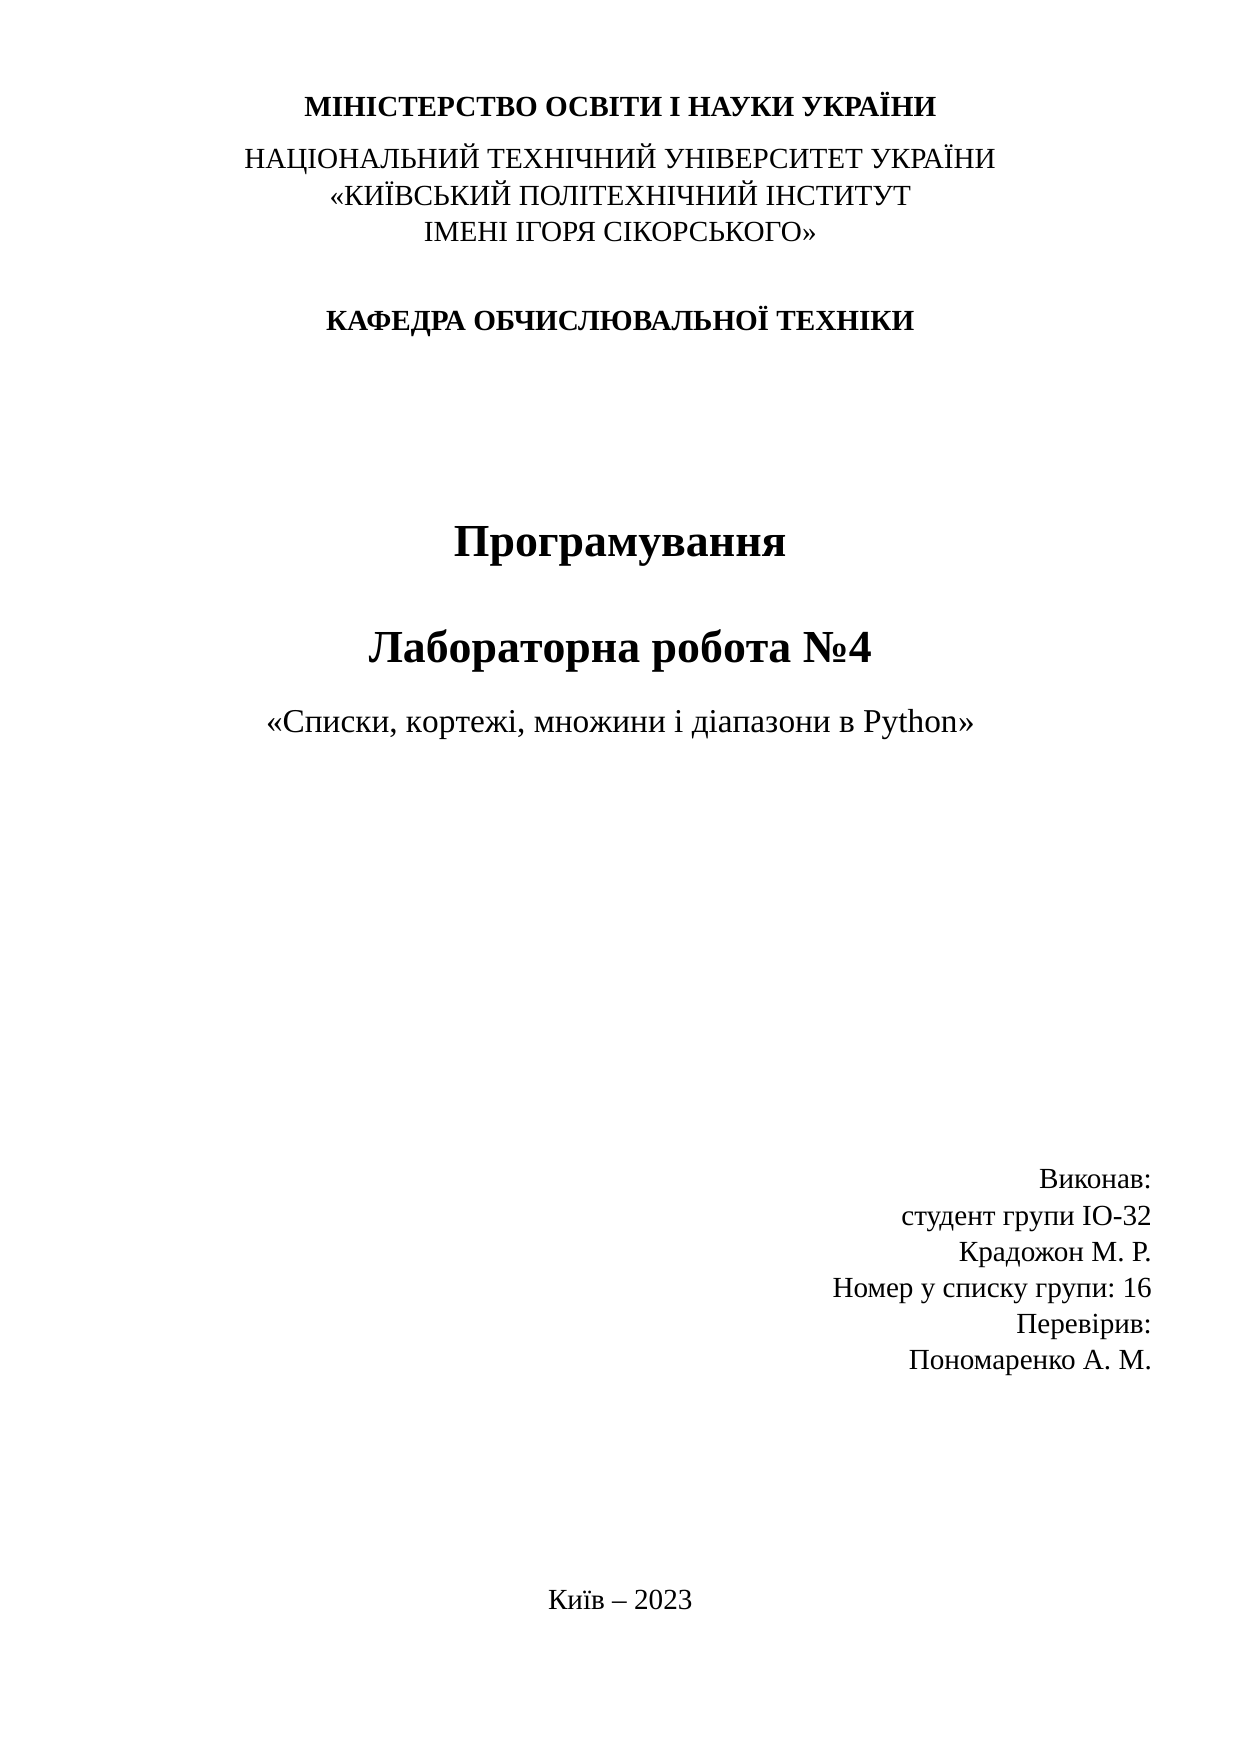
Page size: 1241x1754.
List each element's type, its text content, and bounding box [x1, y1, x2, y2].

text «Списки, кортежі, множини і діапазони в Python» [89, 701, 1152, 739]
text Крадожон М. Р. [89, 1234, 1152, 1267]
text НАЦІОНАЛЬНИЙ ТЕХНІЧНИЙ УНІВЕРСИТЕТ УКРАЇНИ [89, 141, 1152, 175]
text студент групи ІО-32 [89, 1198, 1152, 1231]
text МІНІСТЕРСТВО ОСВІТИ І НАУКИ УКРАЇНИ [89, 89, 1152, 122]
text Пономаренко А. М. [89, 1342, 1152, 1376]
text ІМЕНІ ІГОРЯ СІКОРСЬКОГО» [89, 214, 1152, 247]
text Перевірив: [89, 1306, 1152, 1340]
text Програмування [89, 514, 1152, 567]
text Лабораторна робота №4 [89, 619, 1152, 672]
text Виконав: [89, 1162, 1152, 1195]
text Номер у списку групи: 16 [89, 1270, 1152, 1304]
text Київ – 2023 [89, 1582, 1152, 1616]
text КАФЕДРА ОБЧИСЛЮВАЛЬНОЇ ТЕХНІКИ [89, 303, 1152, 336]
text «КИЇВСЬКИЙ ПОЛІТЕХНІЧНИЙ ІНСТИТУТ [89, 178, 1152, 211]
